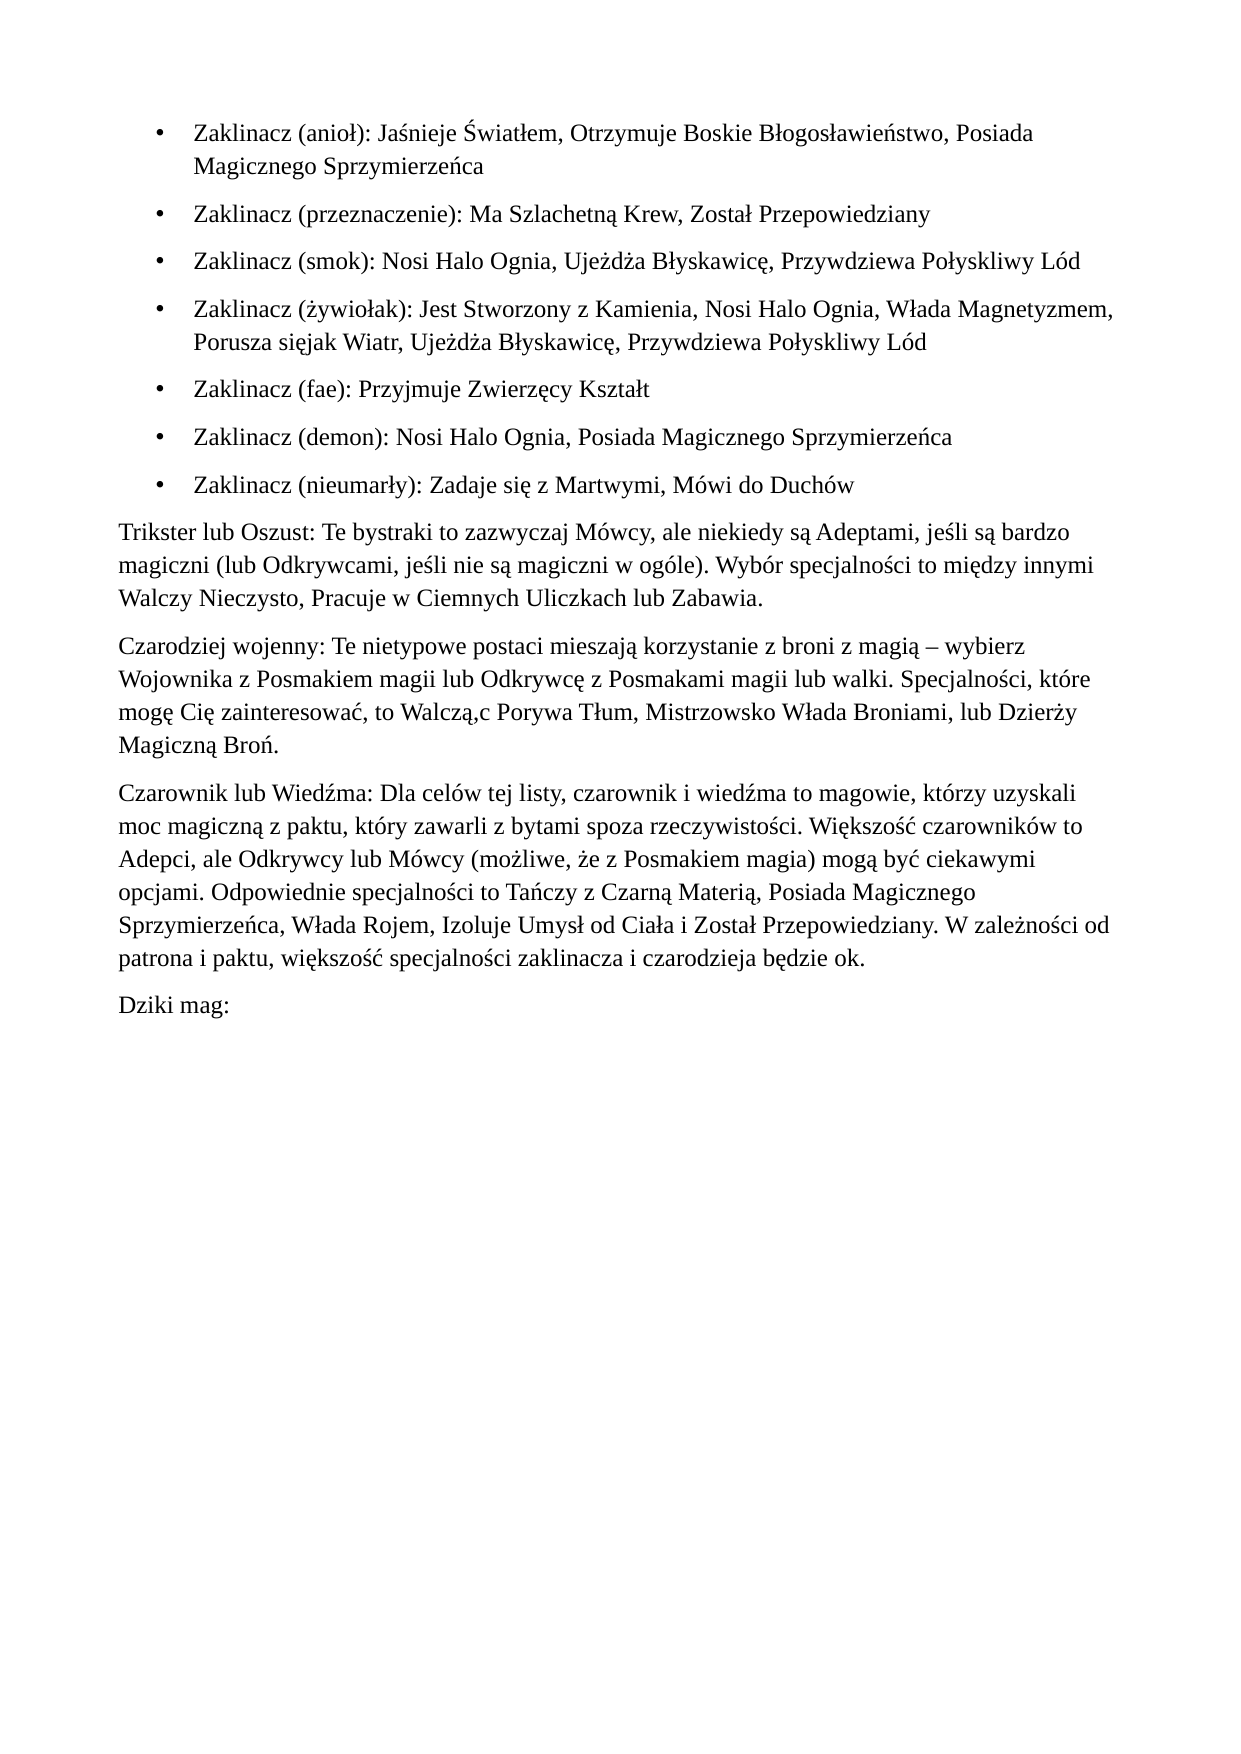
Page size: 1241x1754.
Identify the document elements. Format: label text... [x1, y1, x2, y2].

text Czarownik lub Wiedźma: Dla celów tej listy, czarownik i wiedźma to magowie, którzy uzyskali moc magiczną z paktu, który zawarli z bytami spoza rzeczywistości. Większość czarowników to Adepci, ale Odkrywcy lub Mówcy (możliwe, że z Posmakiem magia) mogą być ciekawymi opcjami. Odpowiednie specjalności to Tańczy z Czarną Materią, Posiada Magicznego Sprzymierzeńca, Włada Rojem, Izoluje Umysł od Ciała i Został Przepowiedziany. W zależności od patrona i paktu, większość specjalności zaklinacza i czarodzieja będzie ok. [118, 778, 1122, 972]
text Trikster lub Oszust: Te bystraki to zazwyczaj Mówcy, ale niekiedy są Adeptami, jeśli są bardzo magiczni (lub Odkrywcami, jeśli nie są magiczni w ogóle). Wybór specjalności to między innymi Walczy Nieczysto, Pracuje w Ciemnych Uliczkach lub Zabawia. [118, 517, 1122, 612]
text Dziki mag: [118, 990, 1122, 1019]
list Zaklinacz (demon): Nosi Halo Ognia, Posiada Magicznego Sprzymierzeńca [156, 422, 1122, 451]
list Zaklinacz (smok): Nosi Halo Ognia, Ujeżdża Błyskawicę, Przywdziewa Połyskliwy Lód [156, 246, 1122, 275]
list Zaklinacz (anioł): Jaśnieje Światłem, Otrzymuje Boskie Błogosławieństwo, Posiada Magicznego Sprzymierzeńca [156, 118, 1122, 180]
list Zaklinacz (żywiołak): Jest Stworzony z Kamienia, Nosi Halo Ognia, Włada Magnetyzmem, Porusza sięjak Wiatr, Ujeżdża Błyskawicę, Przywdziewa Połyskliwy Lód [156, 294, 1122, 356]
list Zaklinacz (nieumarły): Zadaje się z Martwymi, Mówi do Duchów [156, 470, 1122, 498]
list Zaklinacz (fae): Przyjmuje Zwierzęcy Kształt [156, 374, 1122, 403]
list Zaklinacz (przeznaczenie): Ma Szlachetną Krew, Został Przepowiedziany [156, 199, 1122, 227]
text Czarodziej wojenny: Te nietypowe postaci mieszają korzystanie z broni z magią – wybierz Wojownika z Posmakiem magii lub Odkrywcę z Posmakami magii lub walki. Specjalności, które mogę Cię zainteresować, to Walczą,c Porywa Tłum, Mistrzowsko Włada Broniami, lub Dzierży Magiczną Broń. [118, 631, 1122, 759]
